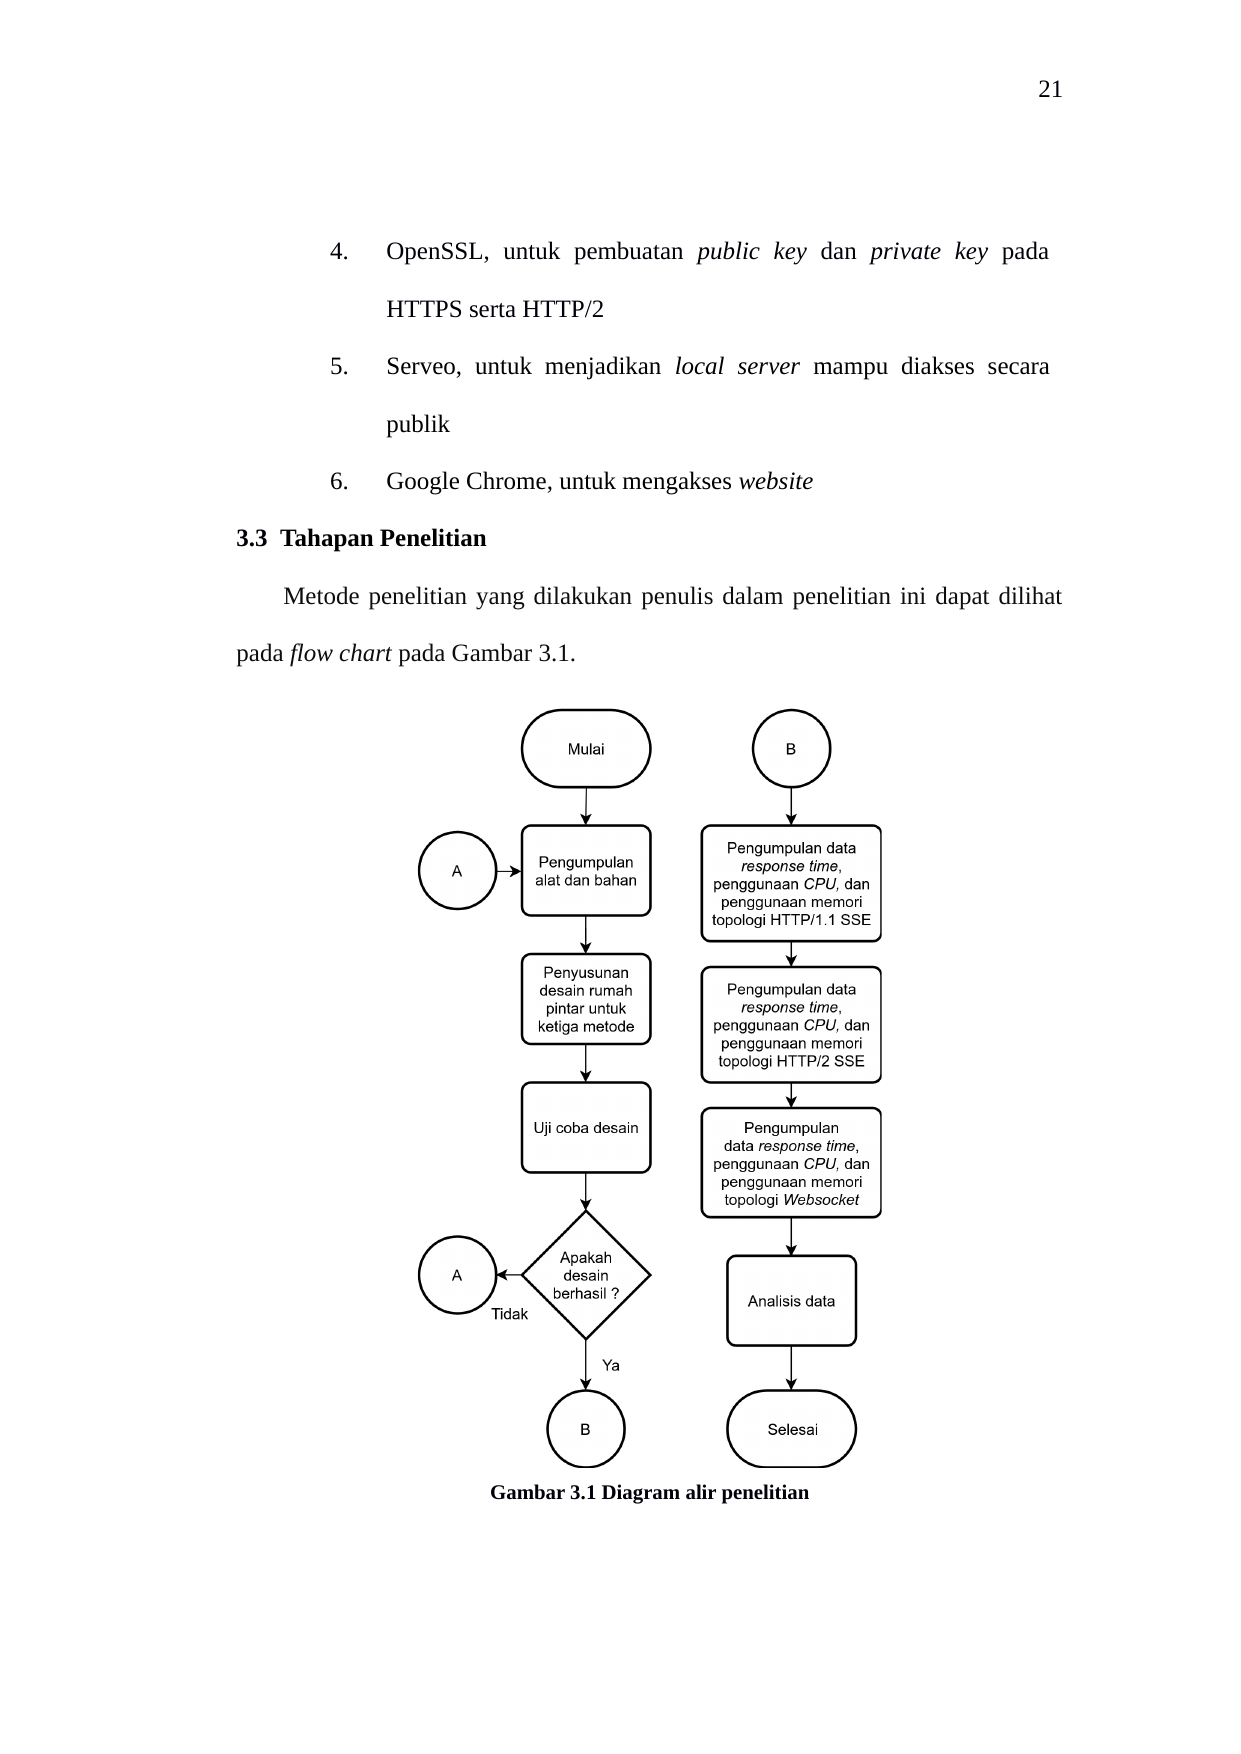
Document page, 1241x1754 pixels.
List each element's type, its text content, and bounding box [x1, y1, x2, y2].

picture [417, 708, 882, 1468]
list OpenSSL, untuk pembuatan public key dan private key pada HTTPS serta HTTP/2 [330, 236, 1063, 322]
text Gambar 3.1 Diagram alir penelitian [417, 1468, 882, 1504]
list Google Chrome, untuk mengakses website [330, 466, 1063, 495]
subtitle 3.3 Tahapan Penelitian [236, 523, 1063, 552]
text Metode penelitian yang dilakukan penulis dalam penelitian ini dapat dilihat pada flow chart pada Gambar 3.1. [236, 581, 1063, 667]
list Serveo, untuk menjadikan local server mampu diakses secara publik [330, 351, 1063, 437]
